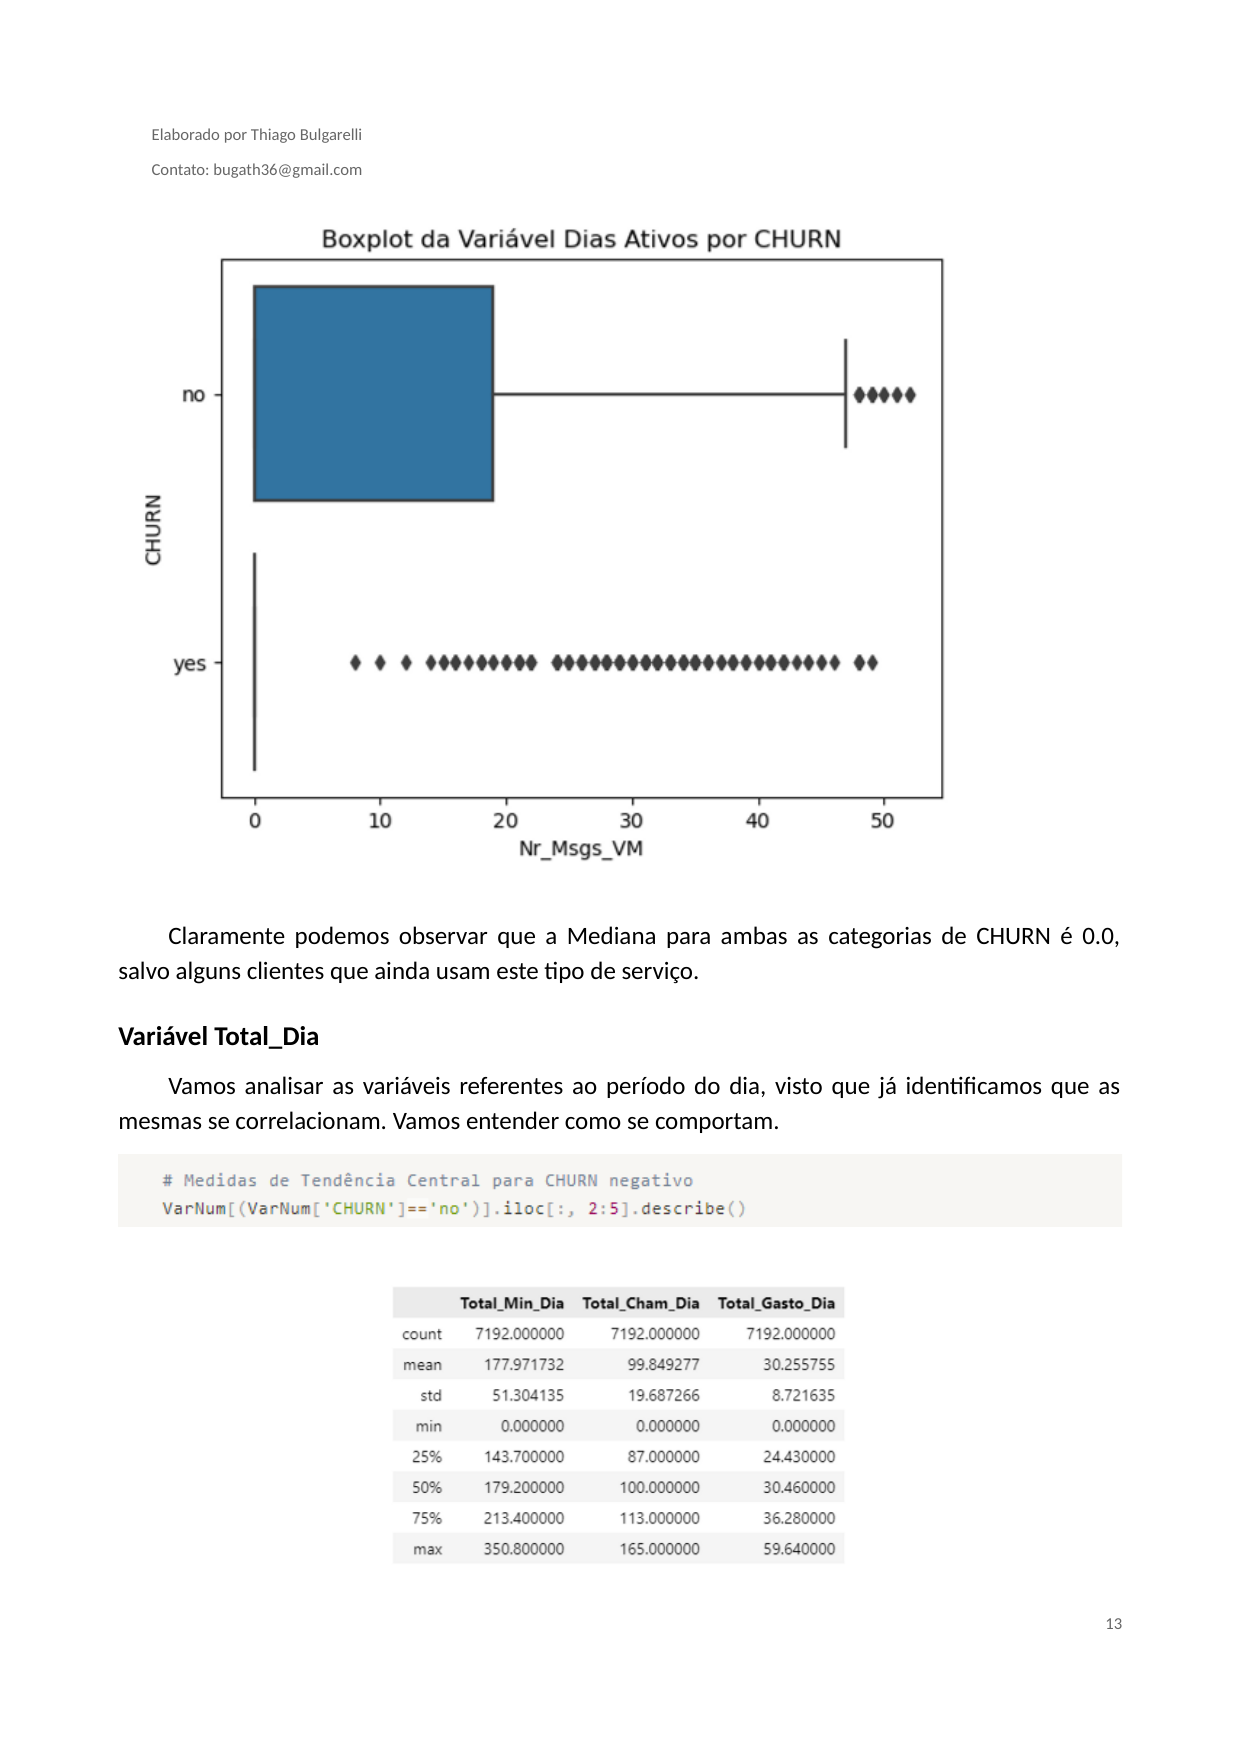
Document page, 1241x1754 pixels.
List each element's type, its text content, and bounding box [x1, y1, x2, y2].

picture [118, 1154, 1123, 1227]
picture [386, 1280, 854, 1567]
subtitle Variável Total_Dia [118, 1019, 1122, 1052]
text Claramente podemos observar que a Mediana para ambas as categorias de CHURN é 0.0, salvo alguns clientes que ainda usam este tipo de serviço. [118, 920, 1122, 986]
picture [118, 209, 1123, 867]
text Vamos analisar as variáveis referentes ao período do dia, visto que já identificamos que as mesmas se correlacionam. Vamos entender como se comportam. [118, 1070, 1122, 1135]
